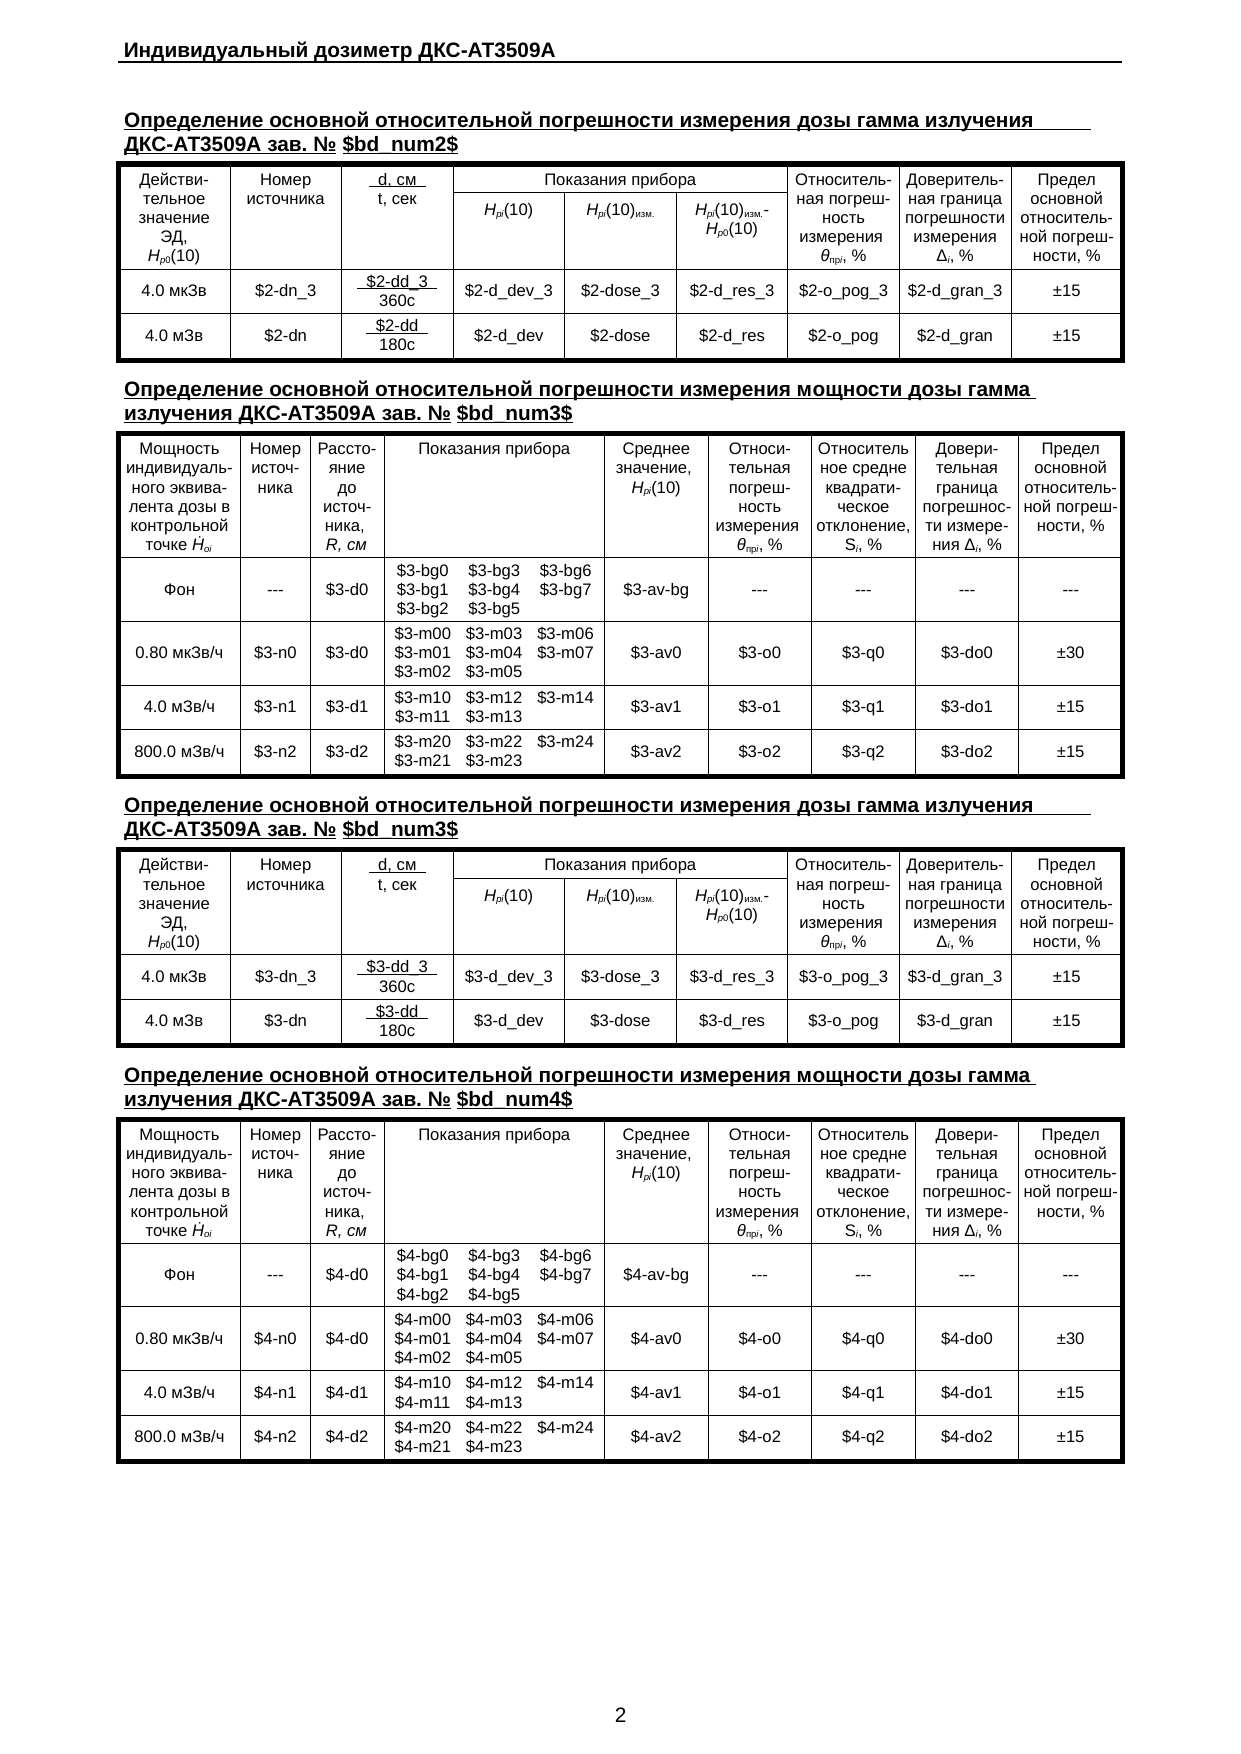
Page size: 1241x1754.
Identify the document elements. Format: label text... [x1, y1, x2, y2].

table_cell --- [709, 1244, 811, 1306]
table_cell $2-dose_3 [565, 270, 676, 313]
table_cell $3-dose [565, 1000, 676, 1043]
table_cell Рассто-яние до источ-ника, R, см [311, 436, 384, 557]
table_cell --- [916, 558, 1018, 621]
table_cell Действи-тельное значение ЭД, Hp0(10) [121, 167, 230, 268]
table_cell $3-do0 [916, 622, 1018, 684]
table_cell Мощность индивидуаль-ного эквива-лента дозы в контрольной точке Ḣoi [121, 1122, 240, 1243]
table_cell Рассто-яние до источ-ника, R, см [311, 1122, 384, 1243]
table_cell $4-d0 [311, 1244, 384, 1306]
table_cell $3-dose_3 [565, 955, 676, 998]
table_header Определение основной относительной погрешности измерения дозы гамма излучения ДКС-АТ3509A зав. № $bd_num3$ [118, 779, 1122, 847]
table_cell Номер источника [231, 852, 341, 954]
table_cell Относи-тельная погреш-ность измерения θпрi, % [709, 1122, 811, 1243]
table_cell $3-o0 [709, 622, 811, 684]
table_cell $4-d2 [311, 1416, 384, 1459]
table_cell $2-d_res [677, 314, 787, 357]
table_cell $4-o1 [709, 1371, 811, 1414]
table_cell $2-dd_3 360c [342, 270, 453, 313]
table_cell 4.0 мкЗв [121, 270, 230, 313]
table_cell $4-d0 [311, 1307, 384, 1370]
table_cell Довери-тельная граница погрешнос-ти измере-ния Δi, % [916, 1122, 1018, 1243]
table_cell Предел основной относитель-ной погреш-ности, % [1012, 852, 1120, 954]
table_cell $4-q2 [812, 1416, 915, 1459]
table_cell --- [812, 1244, 915, 1306]
table_cell $3-n0 [241, 622, 310, 684]
table_cell Hpi(10)изм.-Hp0(10) [677, 193, 787, 268]
table_cell Мощность индивидуаль-ного эквива-лента дозы в контрольной точке Ḣoi [121, 436, 240, 557]
table_cell --- [241, 1244, 310, 1306]
table_cell Фон [121, 1244, 240, 1306]
table_cell d, см t, сек [342, 852, 453, 954]
table_cell Показания прибора [385, 436, 604, 557]
table_cell $4-av2 [605, 1416, 708, 1459]
table_cell ±15 [1012, 270, 1120, 313]
table_cell $3-m20 $3-m21 $3-m22 $3-m23 $3-m24 [385, 730, 604, 773]
table_cell Номер источника [231, 167, 341, 268]
table_cell $4-bg0 $4-bg1 $4-bg2 $4-bg3 $4-bg4 $4-bg5 $4-bg6 $4-bg7 [385, 1244, 604, 1306]
table_cell 0.80 мкЗв/ч [121, 1307, 240, 1370]
table_cell Относительное средне квадрати-ческое отклонение, Si, % [812, 1122, 915, 1243]
table_cell $3-d_res_3 [677, 955, 787, 998]
table_cell Среднее значение, Hpi(10) [605, 1122, 708, 1243]
table_cell Показания прибора [454, 167, 787, 192]
table_cell $4-av1 [605, 1371, 708, 1414]
table_cell $3-dd 180c [342, 1000, 453, 1043]
table_cell $3-av0 [605, 622, 708, 684]
table_cell $3-d_res [677, 1000, 787, 1043]
table_cell $3-m00 $3-m01 $3-m02 $3-m03 $3-m04 $3-m05 $3-m06 $3-m07 [385, 622, 604, 684]
table_cell $4-m20 $4-m21 $4-m22 $4-m23 $4-m24 [385, 1416, 604, 1459]
table_cell $3-d_gran_3 [900, 955, 1011, 998]
table_cell $3-q0 [812, 622, 915, 684]
table_cell Показания прибора [454, 852, 787, 877]
table_header Определение основной относительной погрешности измерения дозы гамма излучения ДКС-АТ3509A зав. № $bd_num2$ [118, 93, 1122, 161]
table_cell $3-m10 $3-m11 $3-m12 $3-m13 $3-m14 [385, 686, 604, 729]
table_cell Доверитель-ная граница погрешности измерения Δi, % [900, 167, 1011, 268]
table_cell --- [1019, 1244, 1120, 1306]
table_cell ±15 [1019, 686, 1120, 729]
table_cell --- [241, 558, 310, 621]
table_cell $3-do2 [916, 730, 1018, 773]
table_cell 4.0 мЗв [121, 314, 230, 357]
table_cell $3-av-bg [605, 558, 708, 621]
table_cell $3-o_pog [788, 1000, 899, 1043]
table_cell --- [812, 558, 915, 621]
table_cell $2-dn_3 [231, 270, 341, 313]
table_cell $3-dn_3 [231, 955, 341, 998]
table_cell $2-d_gran [900, 314, 1011, 357]
table_cell Предел основной относитель-ной погреш-ности, % [1019, 436, 1120, 557]
table_cell $4-do2 [916, 1416, 1018, 1459]
table_cell $3-av1 [605, 686, 708, 729]
table_cell Hpi(10) [454, 879, 564, 954]
table_cell $3-bg0 $3-bg1 $3-bg2 $3-bg3 $3-bg4 $3-bg5 $3-bg6 $3-bg7 [385, 558, 604, 621]
table_cell $2-d_dev_3 [454, 270, 564, 313]
table_cell Показания прибора [385, 1122, 604, 1243]
table_cell $2-dn [231, 314, 341, 357]
table_cell $3-d2 [311, 730, 384, 773]
table_cell ±15 [1012, 1000, 1120, 1043]
table_cell $3-av2 [605, 730, 708, 773]
table_cell $3-o2 [709, 730, 811, 773]
table_cell $3-q1 [812, 686, 915, 729]
table_cell ±15 [1019, 1371, 1120, 1414]
table_cell Предел основной относитель-ной погреш-ности, % [1012, 167, 1120, 268]
table_cell Предел основной относитель-ной погреш-ности, % [1019, 1122, 1120, 1243]
table_cell $4-o0 [709, 1307, 811, 1370]
table_cell $3-d1 [311, 686, 384, 729]
table_cell 4.0 мЗв [121, 1000, 230, 1043]
table_cell $3-d0 [311, 622, 384, 684]
table_cell $4-n0 [241, 1307, 310, 1370]
table_header Определение основной относительной погрешности измерения мощности дозы гамма излучения ДКС-АТ3509A зав. № $bd_num3$ [118, 363, 1122, 431]
table_cell ±15 [1019, 730, 1120, 773]
table_cell $3-d_gran [900, 1000, 1011, 1043]
table_cell $4-n2 [241, 1416, 310, 1459]
table_cell $4-av0 [605, 1307, 708, 1370]
table_cell $2-dd 180c [342, 314, 453, 357]
table_cell $4-m10 $4-m11 $4-m12 $4-m13 $4-m14 [385, 1371, 604, 1414]
table_cell d, см t, сек [342, 167, 453, 268]
table_cell $3-q2 [812, 730, 915, 773]
table_cell 4.0 мЗв/ч [121, 1371, 240, 1414]
table_cell Доверитель-ная граница погрешности измерения Δi, % [900, 852, 1011, 954]
table_cell 800.0 мЗв/ч [121, 730, 240, 773]
table_cell Относительное средне квадрати-ческое отклонение, Si, % [812, 436, 915, 557]
table_cell $4-m00 $4-m01 $4-m02 $4-m03 $4-m04 $4-m05 $4-m06 $4-m07 [385, 1307, 604, 1370]
table_cell Довери-тельная граница погрешнос-ти измере-ния Δi, % [916, 436, 1018, 557]
table_cell Hpi(10)изм. [565, 193, 676, 268]
table_cell $4-d1 [311, 1371, 384, 1414]
table_cell Относитель-ная погреш-ность измерения θпрi, % [788, 167, 899, 268]
table_cell $3-n1 [241, 686, 310, 729]
table_cell 4.0 мкЗв [121, 955, 230, 998]
table_cell Среднее значение, Hpi(10) [605, 436, 708, 557]
table_cell 800.0 мЗв/ч [121, 1416, 240, 1459]
table_cell $3-n2 [241, 730, 310, 773]
table_cell $4-q1 [812, 1371, 915, 1414]
table_cell Фон [121, 558, 240, 621]
table_cell ±30 [1019, 1307, 1120, 1370]
table_cell $2-o_pog_3 [788, 270, 899, 313]
table_cell ±15 [1019, 1416, 1120, 1459]
table_cell Номер источ-ника [241, 1122, 310, 1243]
table_cell ±15 [1012, 314, 1120, 357]
table_cell $3-do1 [916, 686, 1018, 729]
table_cell $4-do0 [916, 1307, 1018, 1370]
table_cell $3-dd_3 360c [342, 955, 453, 998]
table_cell $4-do1 [916, 1371, 1018, 1414]
table_cell $4-av-bg [605, 1244, 708, 1306]
table_cell $3-d_dev [454, 1000, 564, 1043]
table_cell Hpi(10)изм.-Hp0(10) [677, 879, 787, 954]
table_cell Действи-тельное значение ЭД, Hp0(10) [121, 852, 230, 954]
table_cell $2-dose [565, 314, 676, 357]
table_cell $2-d_dev [454, 314, 564, 357]
table_cell ±15 [1012, 955, 1120, 998]
table_cell Относитель-ная погреш-ность измерения θпрi, % [788, 852, 899, 954]
table_cell ±30 [1019, 622, 1120, 684]
table_cell $3-o1 [709, 686, 811, 729]
table_cell $2-d_gran_3 [900, 270, 1011, 313]
table_cell $3-d_dev_3 [454, 955, 564, 998]
table_header Определение основной относительной погрешности измерения мощности дозы гамма излучения ДКС-АТ3509A зав. № $bd_num4$ [118, 1048, 1122, 1117]
table_cell $4-n1 [241, 1371, 310, 1414]
table_cell --- [916, 1244, 1018, 1306]
table_cell $4-o2 [709, 1416, 811, 1459]
table_cell $4-q0 [812, 1307, 915, 1370]
table_cell Номер источ-ника [241, 436, 310, 557]
table_cell $3-o_pog_3 [788, 955, 899, 998]
table_cell $3-d0 [311, 558, 384, 621]
table_cell 0.80 мкЗв/ч [121, 622, 240, 684]
table_cell Hpi(10) [454, 193, 564, 268]
table_cell $2-o_pog [788, 314, 899, 357]
table_cell Относи-тельная погреш-ность измерения θпрi, % [709, 436, 811, 557]
table_cell $2-d_res_3 [677, 270, 787, 313]
table_cell Hpi(10)изм. [565, 879, 676, 954]
table_cell 4.0 мЗв/ч [121, 686, 240, 729]
table_cell $3-dn [231, 1000, 341, 1043]
table_cell --- [709, 558, 811, 621]
table_cell --- [1019, 558, 1120, 621]
